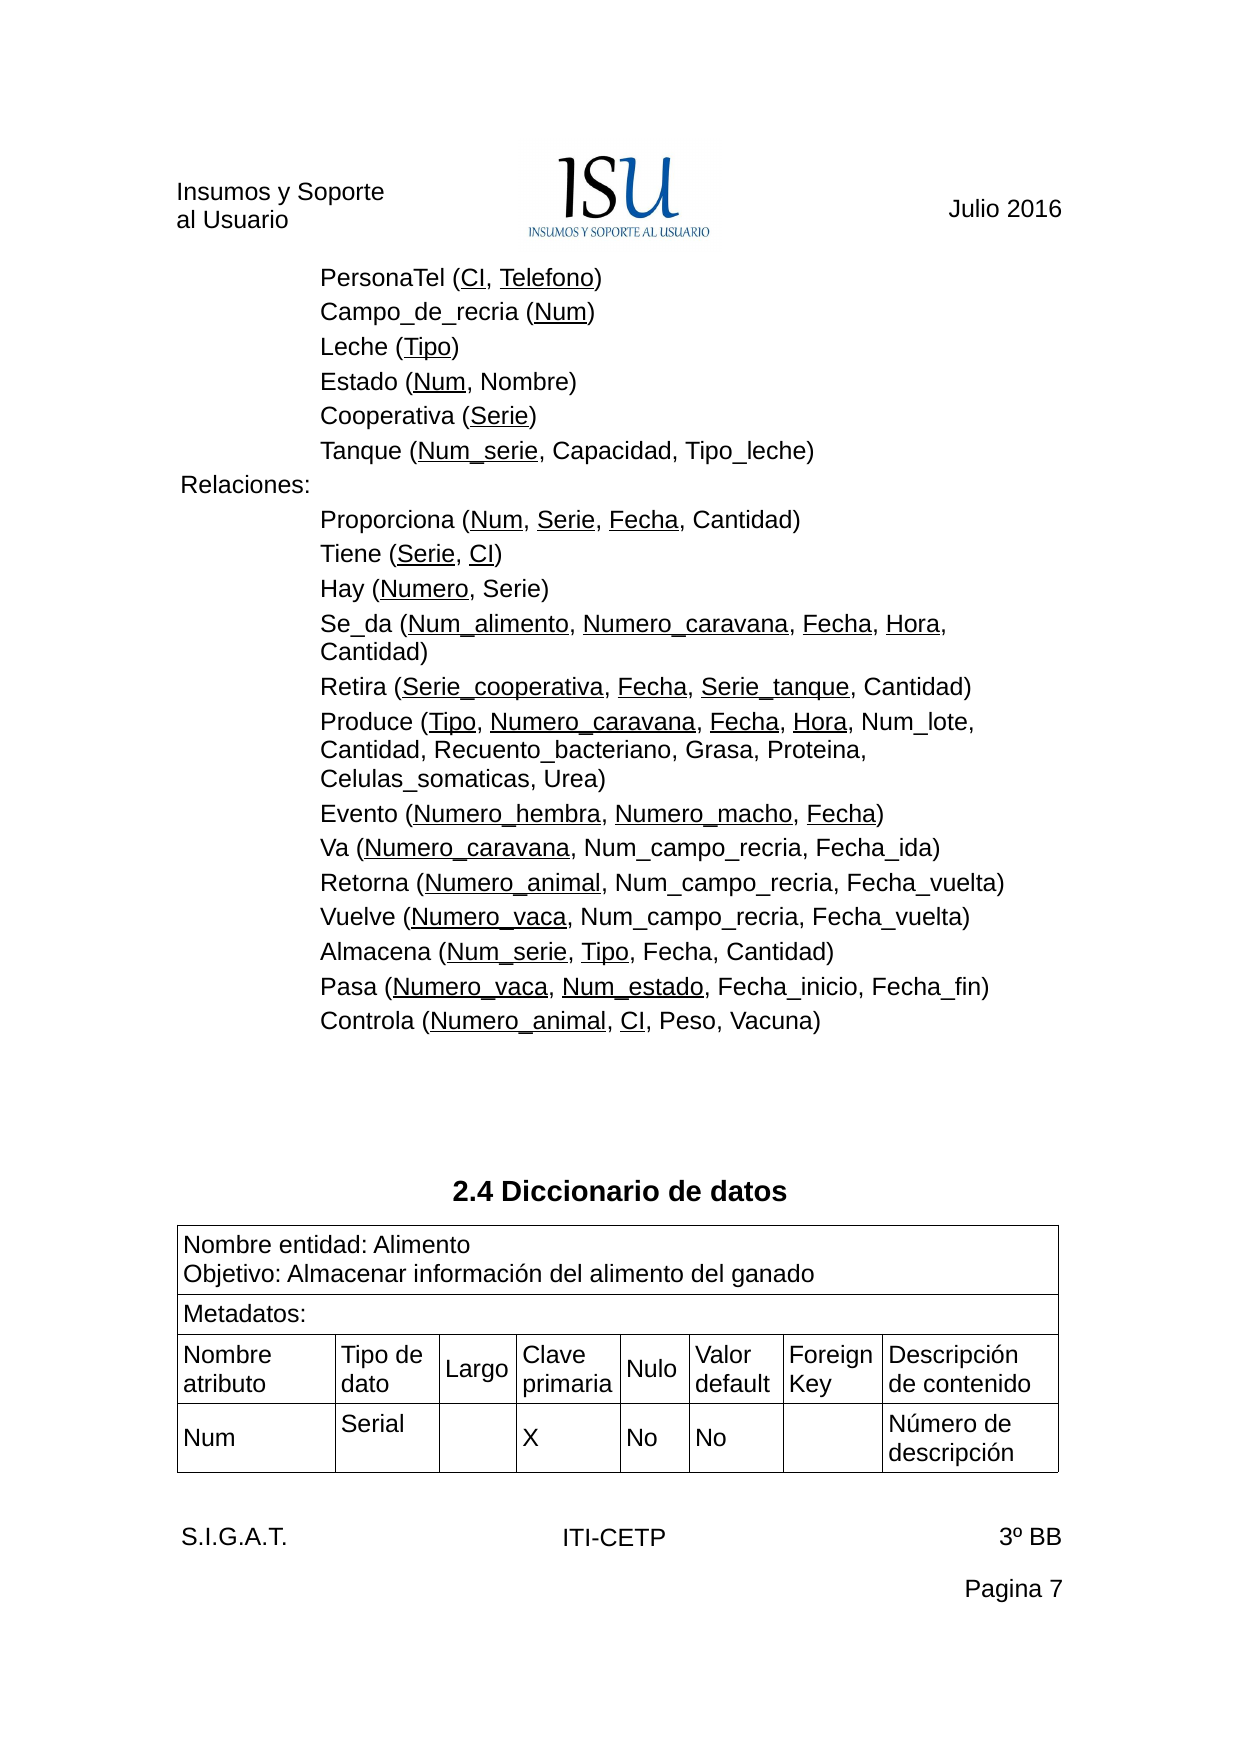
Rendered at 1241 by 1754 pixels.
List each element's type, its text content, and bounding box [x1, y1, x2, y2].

table_cell [177, 606, 317, 669]
table_cell Proporciona (Num, Serie, Fecha, Cantidad) [317, 502, 1063, 536]
table_cell [177, 571, 317, 606]
table_cell [177, 934, 317, 968]
table_cell [177, 364, 317, 398]
table_cell [177, 329, 317, 363]
table_cell Tanque (Num_serie, Capacidad, Tipo_leche) [317, 433, 1063, 467]
table_cell Va (Numero_caravana, Num_campo_recria, Fecha_ida) [317, 830, 1063, 865]
table_cell [177, 830, 317, 865]
table_cell Almacena (Num_serie, Tipo, Fecha, Cantidad) [317, 934, 1063, 968]
table_cell No [621, 1404, 689, 1472]
table_cell Cooperativa (Serie) [317, 398, 1063, 433]
picture [517, 138, 723, 252]
table_cell [177, 536, 317, 571]
table_cell Retira (Serie_cooperativa, Fecha, Serie_tanque, Cantidad) [317, 669, 1063, 703]
table_cell Nombre atributo [178, 1335, 335, 1403]
table_cell Tiene (Serie, CI) [317, 536, 1063, 571]
table_cell Tipo de dato [336, 1335, 439, 1403]
table_cell Valor default [690, 1335, 783, 1403]
table_cell Se_da (Num_alimento, Numero_caravana, Fecha, Hora, Cantidad) [317, 606, 1063, 669]
table_cell [177, 704, 317, 796]
table_cell X [517, 1404, 620, 1472]
table_cell Metadatos: [178, 1295, 1058, 1334]
table_cell [177, 969, 317, 1003]
table_cell [317, 467, 1063, 502]
table_cell [177, 260, 317, 294]
text 2.4 Diccionario de datos [177, 1174, 1063, 1208]
table_cell PersonaTel (CI, Telefono) [317, 260, 1063, 294]
table_cell Retorna (Numero_animal, Num_campo_recria, Fecha_vuelta) [317, 865, 1063, 899]
table_cell Número de descripción [883, 1404, 1058, 1472]
table_cell Leche (Tipo) [317, 329, 1063, 363]
table_cell Estado (Num, Nombre) [317, 364, 1063, 398]
table_cell Descripción de contenido [883, 1335, 1058, 1403]
table_cell [177, 398, 317, 433]
table_cell Num [178, 1404, 335, 1472]
table_cell [177, 294, 317, 329]
table_cell No [690, 1404, 783, 1472]
table_cell Pasa (Numero_vaca, Num_estado, Fecha_inicio, Fecha_fin) [317, 969, 1063, 1003]
table_cell [177, 1003, 317, 1038]
table_cell Serial [336, 1404, 439, 1472]
table_cell Clave primaria [517, 1335, 620, 1403]
table_cell Hay (Numero, Serie) [317, 571, 1063, 606]
table_cell [784, 1404, 882, 1472]
table_cell [440, 1404, 516, 1472]
table_cell Largo [440, 1335, 516, 1403]
table_cell Campo_de_recria (Num) [317, 294, 1063, 329]
table_header Nombre entidad: Alimento Objetivo: Almacenar información del alimento del ganado [178, 1226, 1058, 1294]
table_cell [177, 865, 317, 899]
table_cell Vuelve (Numero_vaca, Num_campo_recria, Fecha_vuelta) [317, 899, 1063, 934]
table_cell [177, 669, 317, 703]
table_cell Produce (Tipo, Numero_caravana, Fecha, Hora, Num_lote, Cantidad, Recuento_bacteriano, Grasa, Proteina, Celulas_somaticas, Urea) [317, 704, 1063, 796]
table_cell [177, 899, 317, 934]
table_cell Foreign Key [784, 1335, 882, 1403]
table_cell [177, 502, 317, 536]
table_cell Nulo [621, 1335, 689, 1403]
table_cell Relaciones: [177, 467, 317, 502]
table_cell [177, 433, 317, 467]
table_cell Controla (Numero_animal, CI, Peso, Vacuna) [317, 1003, 1063, 1038]
table_cell [177, 796, 317, 830]
table_cell Evento (Numero_hembra, Numero_macho, Fecha) [317, 796, 1063, 830]
